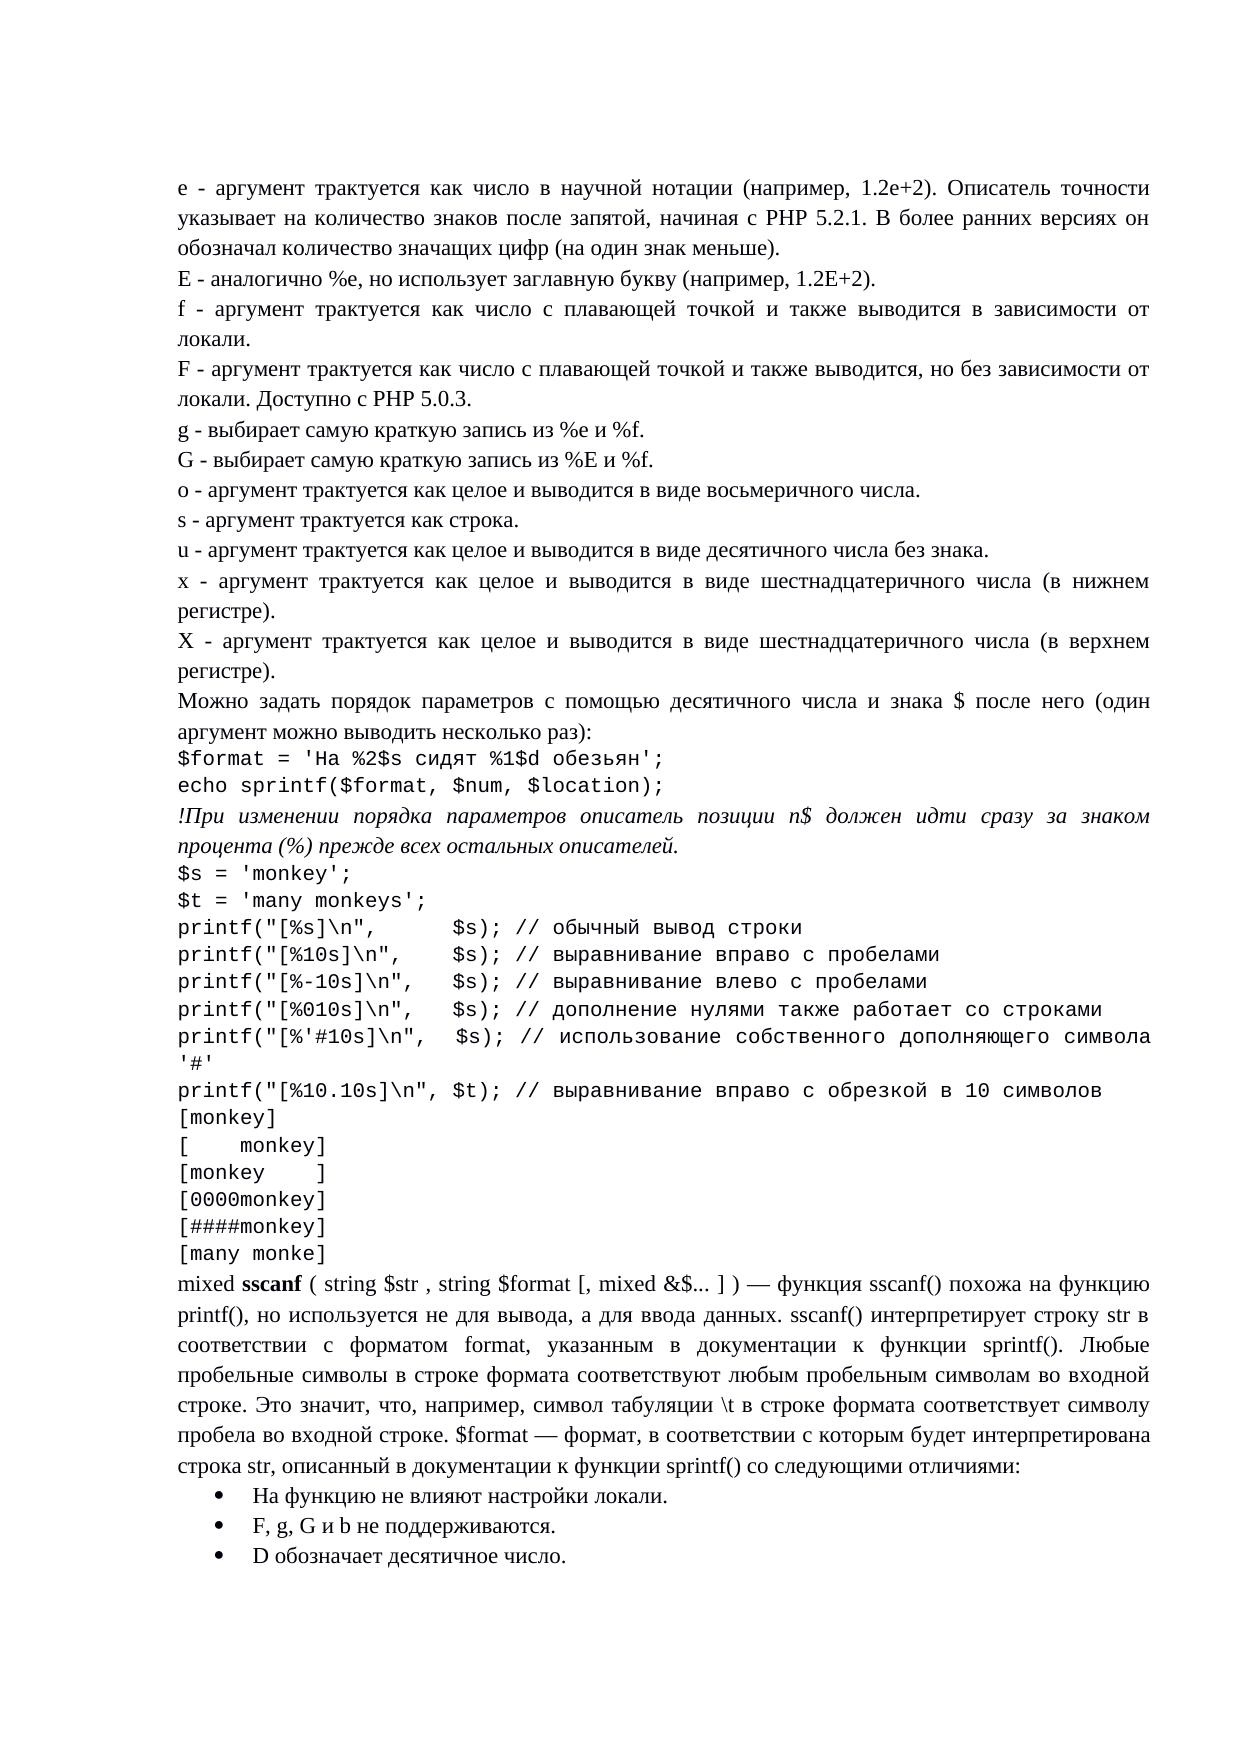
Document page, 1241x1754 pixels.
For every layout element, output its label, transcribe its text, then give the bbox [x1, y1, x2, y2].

text echo sprintf($format, $num, $location); [177, 775, 1152, 799]
text mixed sscanf ( string $str , string $format [, mixed &$... ] ) — функция sscanf() похожа на функцию printf(), но используется не для вывода, а для ввода данных. sscanf() интерпретирует строку str в соответствии с форматом format, указанным в документации к функции sprintf(). Любые пробельные символы в строке формата соответствуют любым пробельным символам во входной строке. Это значит, что, например, символ табуляции \t в строке формата соответствует символу пробела во входной строке. $format — формат, в соответствии с которым будет интерпретирована строка str, описанный в документации к функции sprintf() со следующими отличиями: [177, 1271, 1152, 1478]
text e - аргумент трактуется как число в научной нотации (например, 1.2e+2). Описатель точности указывает на количество знаков после запятой, начиная с PHP 5.2.1. В более ранних версиях он обозначал количество значащих цифр (на один знак меньше). [177, 174, 1152, 261]
text g - выбирает самую краткую запись из %e и %f. [177, 416, 1152, 442]
text printf("[%-10s]\n", $s); // выравнивание влево с пробелами [177, 971, 1152, 995]
text [0000monkey] [177, 1189, 1152, 1213]
text printf("[%010s]\n", $s); // дополнение нулями также работает со строками [177, 999, 1152, 1022]
list На функцию не влияют настройки локали. [215, 1482, 1152, 1508]
text u - аргумент трактуется как целое и выводится в виде десятичного числа без знака. [177, 536, 1152, 563]
text $t = 'many monkeys'; [177, 890, 1152, 913]
text $format = 'На %2$s сидят %1$d обезьян'; [177, 748, 1152, 772]
text [monkey ] [177, 1162, 1152, 1185]
text f - аргумент трактуется как число с плавающей точкой и также выводится в зависимости от локали. [177, 295, 1152, 351]
text [monkey] [177, 1107, 1152, 1131]
text [many monke] [177, 1243, 1152, 1267]
text G - выбирает самую краткую запись из %E и %f. [177, 446, 1152, 472]
text !При изменении порядка параметров описатель позиции n$ должен идти сразу за знаком процента (%) прежде всех остальных описателей. [177, 802, 1152, 859]
text F - аргумент трактуется как число с плавающей точкой и также выводится, но без зависимости от локали. Доступно с PHP 5.0.3. [177, 355, 1152, 412]
text [ monkey] [177, 1134, 1152, 1158]
text Можно задать порядок параметров с помощью десятичного числа и знака $ после него (один аргумент можно выводить несколько раз): [177, 687, 1152, 744]
text printf("[%'#10s]\n", $s); // использование собственного дополняющего символа '#' [177, 1026, 1152, 1077]
text printf("[%10s]\n", $s); // выравнивание вправо с пробелами [177, 944, 1152, 968]
list D обозначает десятичное число. [215, 1542, 1152, 1569]
list F, g, G и b не поддерживаются. [215, 1512, 1152, 1538]
text x - аргумент трактуется как целое и выводится в виде шестнадцатеричного числа (в нижнем регистре). [177, 567, 1152, 623]
text $s = 'monkey'; [177, 863, 1152, 886]
text E - аналогично %e, но использует заглавную букву (например, 1.2E+2). [177, 264, 1152, 291]
text s - аргумент трактуется как строка. [177, 506, 1152, 533]
text printf("[%s]\n", $s); // обычный вывод строки [177, 917, 1152, 941]
text X - аргумент трактуется как целое и выводится в виде шестнадцатеричного числа (в верхнем регистре). [177, 627, 1152, 684]
text [####monkey] [177, 1216, 1152, 1240]
text o - аргумент трактуется как целое и выводится в виде восьмеричного числа. [177, 476, 1152, 502]
text printf("[%10.10s]\n", $t); // выравнивание вправо с обрезкой в 10 символов [177, 1080, 1152, 1104]
